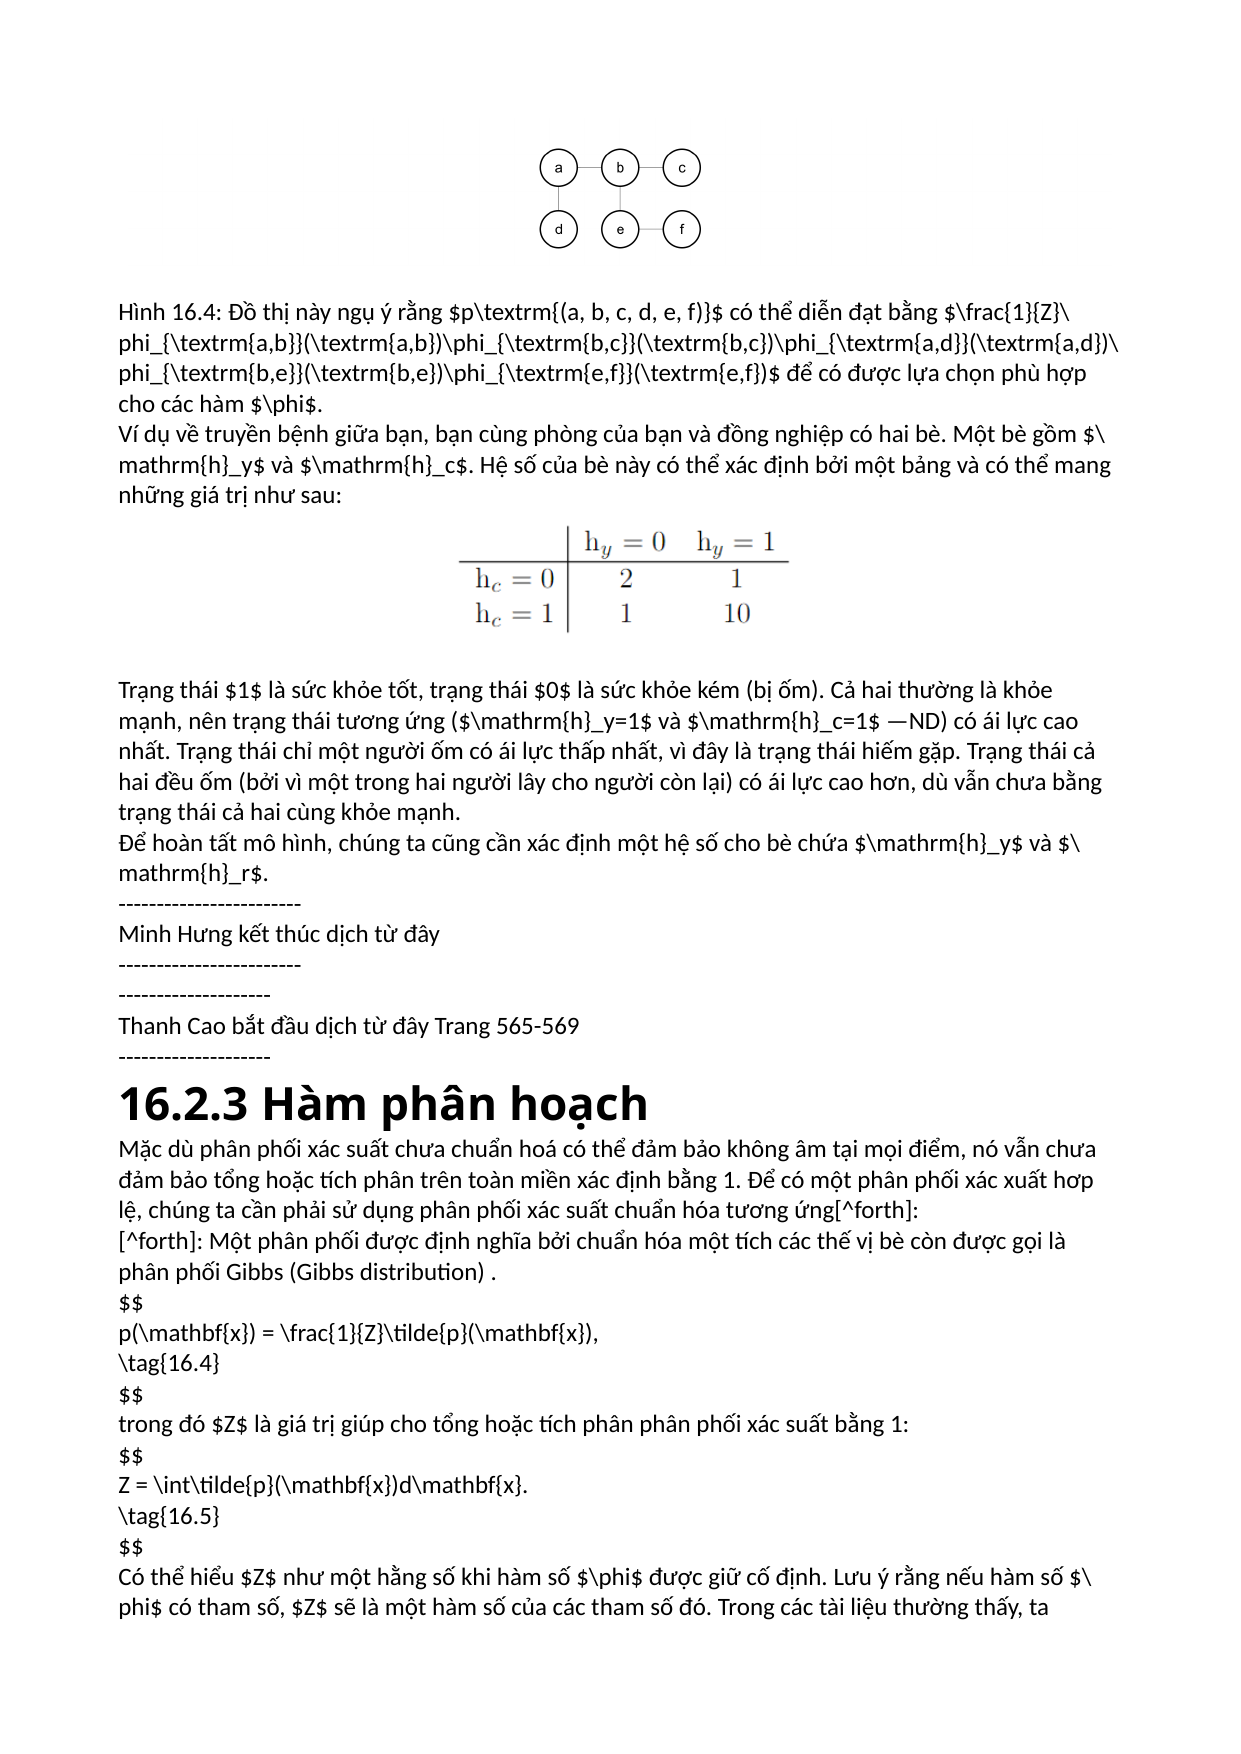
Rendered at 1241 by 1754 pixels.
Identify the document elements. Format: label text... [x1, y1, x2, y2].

text Minh Hưng kết thúc dịch từ đây [118, 919, 1122, 949]
text Z = \int\tilde{p}(\mathbf{x})d\mathbf{x}. [118, 1469, 1122, 1500]
text Ví dụ về truyền bệnh giữa bạn, bạn cùng phòng của bạn và đồng nghiệp có hai bè. Một bè gồm $\mathrm{h}_y$ và $\mathrm{h}_c$. Hệ số của bè này có thể xác định bởi một bảng và có thể mang những giá trị như sau: [118, 418, 1122, 510]
text $$ [118, 1378, 1122, 1408]
picture [127, 510, 1113, 644]
text trong đó $Z$ là giá trị giúp cho tổng hoặc tích phân phân phối xác suất bằng 1: [118, 1408, 1122, 1439]
text \tag{16.4} [118, 1347, 1122, 1378]
text Để hoàn tất mô hình, chúng ta cũng cần xác định một hệ số cho bè chứa $\mathrm{h}_y$ và $\mathrm{h}_r$. [118, 827, 1122, 888]
text Hình 16.4: Đồ thị này ngụ ý rằng $p\textrm{(a, b, c, d, e, f)}$ có thể diễn đạt bằng $\frac{1}{Z}\phi_{\textrm{a,b}}(\textrm{a,b})\phi_{\textrm{b,c}}(\textrm{b,c})\phi_{\textrm{a,d}}(\textrm{a,d})\phi_{\textrm{b,e}}(\textrm{b,e})\phi_{\textrm{e,f}}(\textrm{e,f})$ để có được lựa chọn phù hợp cho các hàm $\phi$. [118, 296, 1122, 418]
text Mặc dù phân phối xác suất chưa chuẩn hoá có thể đảm bảo không âm tại mọi điểm, nó vẫn chưa đảm bảo tổng hoặc tích phân trên toàn miền xác định bằng 1. Để có một phân phối xác xuất hơp lệ, chúng ta cần phải sử dụng phân phối xác suất chuẩn hóa tương ứng[^forth]: [118, 1134, 1122, 1225]
text -------------------- [118, 980, 1122, 1010]
text [^forth]: Một phân phối được định nghĩa bởi chuẩn hóa một tích các thế vị bè còn được gọi là phân phối Gibbs (Gibbs distribution) . [118, 1225, 1122, 1286]
text ------------------------ [118, 949, 1122, 980]
text -------------------- [118, 1041, 1122, 1071]
text Trạng thái $1$ là sức khỏe tốt, trạng thái $0$ là sức khỏe kém (bị ốm). Cả hai thường là khỏe mạnh, nên trạng thái tương ứng ($\mathrm{h}_y=1$ và $\mathrm{h}_c=1$ —ND) có ái lực cao nhất. Trạng thái chỉ một người ốm có ái lực thấp nhất, vì đây là trạng thái hiếm gặp. Trạng thái cả hai đều ốm (bởi vì một trong hai người lây cho người còn lại) có ái lực cao hơn, dù vẫn chưa bằng trạng thái cả hai cùng khỏe mạnh. [118, 674, 1122, 827]
picture [127, 118, 1113, 266]
text ------------------------ [118, 888, 1122, 919]
subtitle 16.2.3 Hàm phân hoạch [118, 1071, 1122, 1134]
text $$ [118, 1530, 1122, 1561]
text \tag{16.5} [118, 1500, 1122, 1530]
text Thanh Cao bắt đầu dịch từ đây Trang 565-569 [118, 1010, 1122, 1041]
text $$ [118, 1286, 1122, 1317]
text $$ [118, 1439, 1122, 1469]
text Có thể hiểu $Z$ như một hằng số khi hàm số $\phi$ được giữ cố định. Lưu ý rằng nếu hàm số $\phi$ có tham số, $Z$ sẽ là một hàm số của các tham số đó. Trong các tài liệu thường thấy, ta [118, 1561, 1122, 1622]
text p(\mathbf{x}) = \frac{1}{Z}\tilde{p}(\mathbf{x}), [118, 1317, 1122, 1347]
